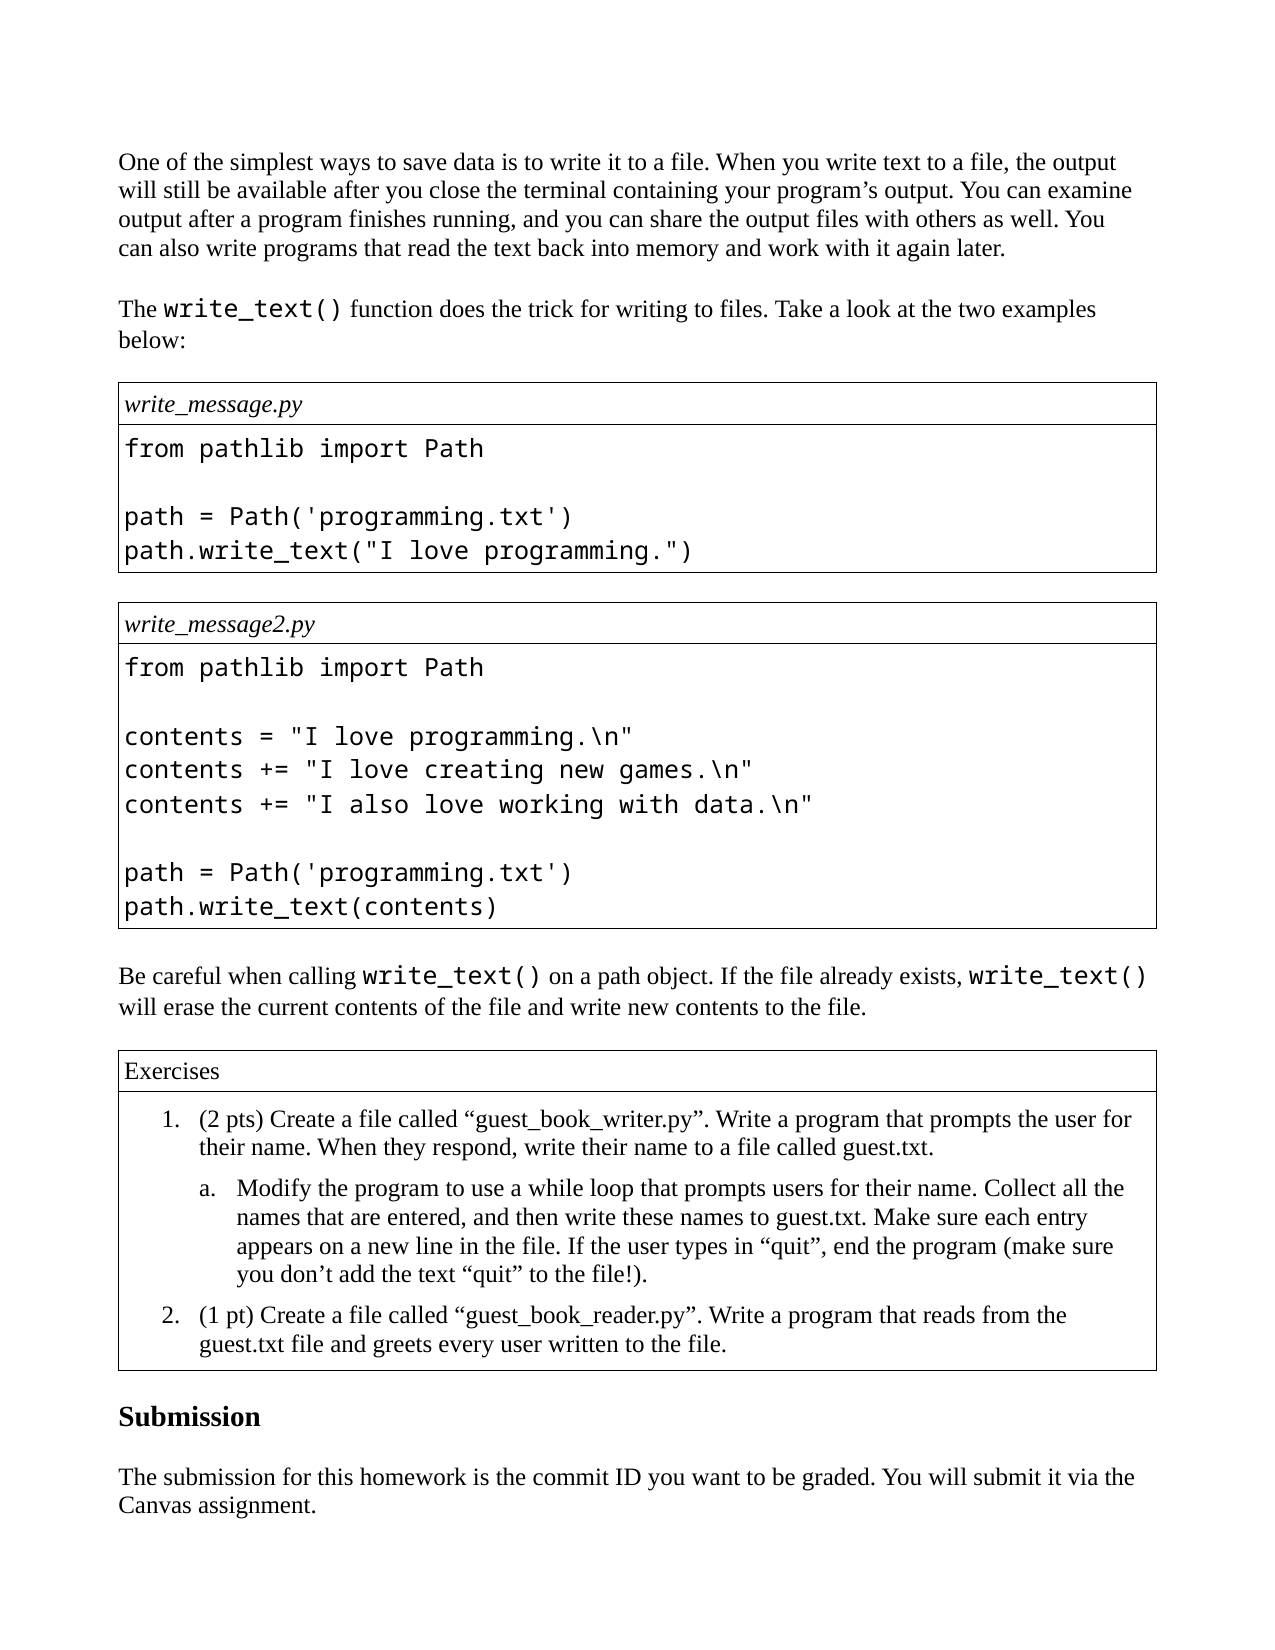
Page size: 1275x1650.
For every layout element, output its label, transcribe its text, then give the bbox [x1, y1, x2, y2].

table_cell from pathlib import Path contents = "I love programming.\n" contents += "I love creating new games.\n" contents += "I also love working with data.\n" path = Path('programming.txt') path.write_text(contents) [119, 644, 1156, 928]
text The write_text() function does the trick for writing to files. Take a look at the two examples below: [118, 291, 1157, 353]
text Be careful when calling write_text() on a path object. If the file already exists, write_text() will erase the current contents of the file and write new contents to the file. [118, 958, 1157, 1021]
table_cell (2 pts) Create a file called “guest_book_writer.py”. Write a program that prompts the user for their name. When they respond, write their name to a file called guest.txt. Modify the program to use a while loop that prompts users for their name. Collect all the names that are entered, and then write these names to guest.txt. Make sure each entry appears on a new line in the file. If the user types in “quit”, end the program (make sure you don’t add the text “quit” to the file!). (1 pt) Create a file called “guest_book_reader.py”. Write a program that reads from the guest.txt file and greets every user written to the file. [119, 1092, 1156, 1369]
table_header write_message.py [119, 383, 1156, 423]
text The submission for this homework is the commit ID you want to be graded. You will submit it via the Canvas assignment. [118, 1462, 1157, 1519]
table_header write_message2.py [119, 603, 1156, 643]
text One of the simplest ways to save data is to write it to a file. When you write text to a file, the output will still be available after you close the terminal containing your program’s output. You can examine output after a program finishes running, and you can share the output files with others as well. You [118, 147, 1157, 233]
table_cell from pathlib import Path path = Path('programming.txt') path.write_text("I love programming.") [119, 425, 1156, 572]
text Submission [118, 1399, 1157, 1433]
text can also write programs that read the text back into memory and work with it again later. [118, 233, 1157, 262]
table_header Exercises [119, 1051, 1156, 1091]
